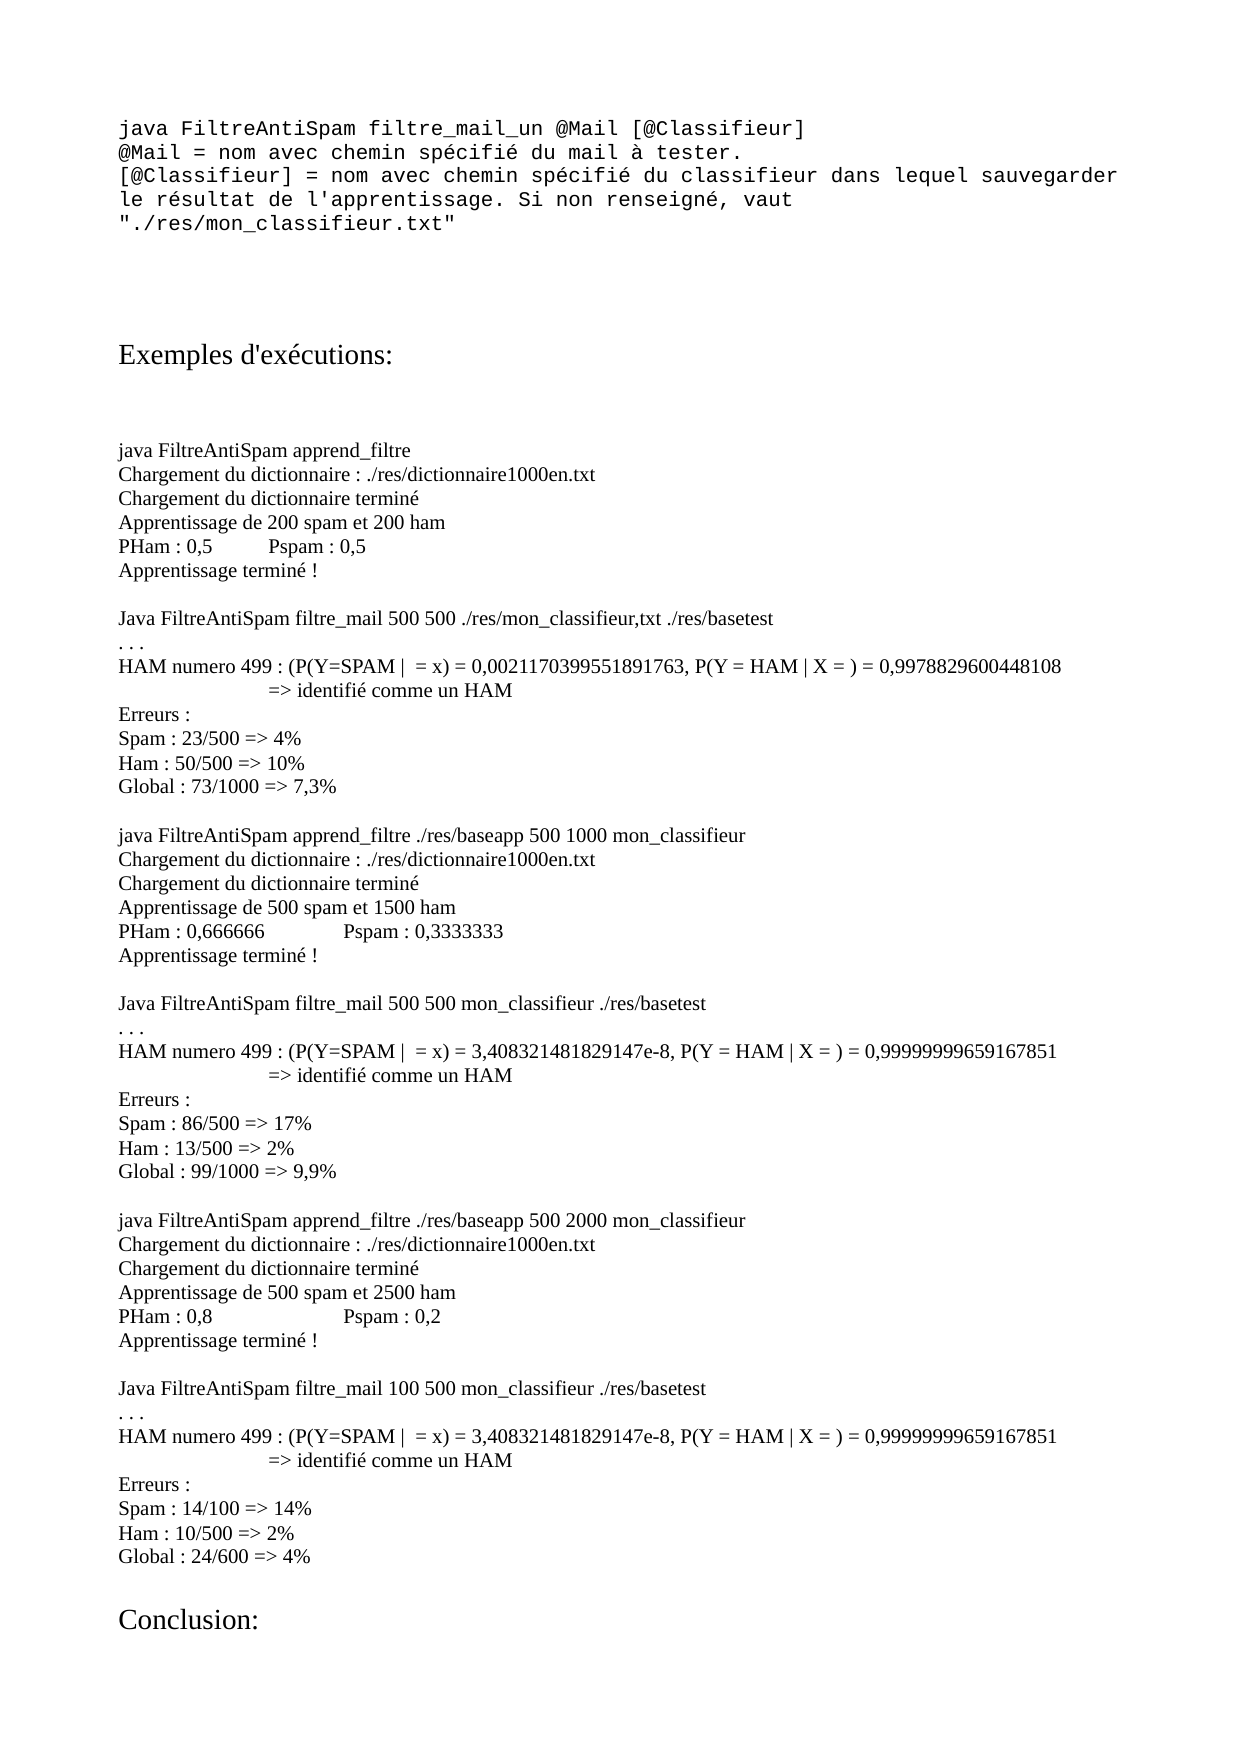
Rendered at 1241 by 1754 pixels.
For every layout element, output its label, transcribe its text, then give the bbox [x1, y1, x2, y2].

text Apprentissage de 500 spam et 2500 ham [118, 1280, 1122, 1304]
text Exemples d'exécutions: [118, 337, 1122, 371]
text Chargement du dictionnaire : ./res/dictionnaire1000en.txt [118, 1232, 1122, 1256]
text Global : 73/1000 => 7,3% [118, 774, 1122, 798]
text Java FiltreAntiSpam filtre_mail 500 500 ./res/mon_classifieur,txt ./res/basetest [118, 606, 1122, 630]
text Chargement du dictionnaire : ./res/dictionnaire1000en.txt [118, 462, 1122, 486]
text @Mail = nom avec chemin spécifié du mail à tester. [118, 142, 1122, 165]
text Conclusion: [118, 1602, 1122, 1636]
text Ham : 50/500 => 10% [118, 750, 1122, 774]
text HAM numero 499 : (P(Y=SPAM | = x) = 3,408321481829147e-8, P(Y = HAM | X = ) = 0,99999999659167851 [118, 1039, 1122, 1063]
text Apprentissage terminé ! [118, 943, 1122, 967]
text java FiltreAntiSpam apprend_filtre ./res/baseapp 500 1000 mon_classifieur [118, 823, 1122, 847]
text Apprentissage de 200 spam et 200 ham [118, 510, 1122, 534]
text . . . [118, 1015, 1122, 1039]
text Apprentissage terminé ! [118, 558, 1122, 582]
text HAM numero 499 : (P(Y=SPAM | = x) = 0,0021170399551891763, P(Y = HAM | X = ) = 0,9978829600448108 [118, 654, 1122, 678]
text java FiltreAntiSpam apprend_filtre [118, 438, 1122, 462]
text Chargement du dictionnaire : ./res/dictionnaire1000en.txt [118, 847, 1122, 871]
text => identifié comme un HAM [118, 1063, 1122, 1087]
text Chargement du dictionnaire terminé [118, 871, 1122, 895]
text => identifié comme un HAM [118, 678, 1122, 702]
text Java FiltreAntiSpam filtre_mail 500 500 mon_classifieur ./res/basetest [118, 991, 1122, 1015]
text java FiltreAntiSpam filtre_mail_un @Mail [@Classifieur] [118, 118, 1122, 142]
text java FiltreAntiSpam apprend_filtre ./res/baseapp 500 2000 mon_classifieur [118, 1208, 1122, 1232]
text Chargement du dictionnaire terminé [118, 1256, 1122, 1280]
text Ham : 10/500 => 2% [118, 1520, 1122, 1544]
text Global : 24/600 => 4% [118, 1544, 1122, 1568]
text Erreurs : [118, 1472, 1122, 1496]
text Spam : 14/100 => 14% [118, 1496, 1122, 1520]
text Global : 99/1000 => 9,9% [118, 1159, 1122, 1183]
text Java FiltreAntiSpam filtre_mail 100 500 mon_classifieur ./res/basetest [118, 1376, 1122, 1400]
text Erreurs : [118, 702, 1122, 726]
text PHam : 0,8 Pspam : 0,2 [118, 1304, 1122, 1328]
text => identifié comme un HAM [118, 1448, 1122, 1472]
text Spam : 86/500 => 17% [118, 1111, 1122, 1135]
text Apprentissage terminé ! [118, 1328, 1122, 1352]
text . . . [118, 1400, 1122, 1424]
text Ham : 13/500 => 2% [118, 1135, 1122, 1159]
text Chargement du dictionnaire terminé [118, 486, 1122, 510]
text PHam : 0,5 Pspam : 0,5 [118, 534, 1122, 558]
text Erreurs : [118, 1087, 1122, 1111]
text Apprentissage de 500 spam et 1500 ham [118, 895, 1122, 919]
text [@Classifieur] = nom avec chemin spécifié du classifieur dans lequel sauvegarder le résultat de l'apprentissage. Si non renseigné, vaut "./res/mon_classifieur.txt" [118, 165, 1122, 236]
text PHam : 0,666666 Pspam : 0,3333333 [118, 919, 1122, 943]
text . . . [118, 630, 1122, 654]
text HAM numero 499 : (P(Y=SPAM | = x) = 3,408321481829147e-8, P(Y = HAM | X = ) = 0,99999999659167851 [118, 1424, 1122, 1448]
text Spam : 23/500 => 4% [118, 726, 1122, 750]
